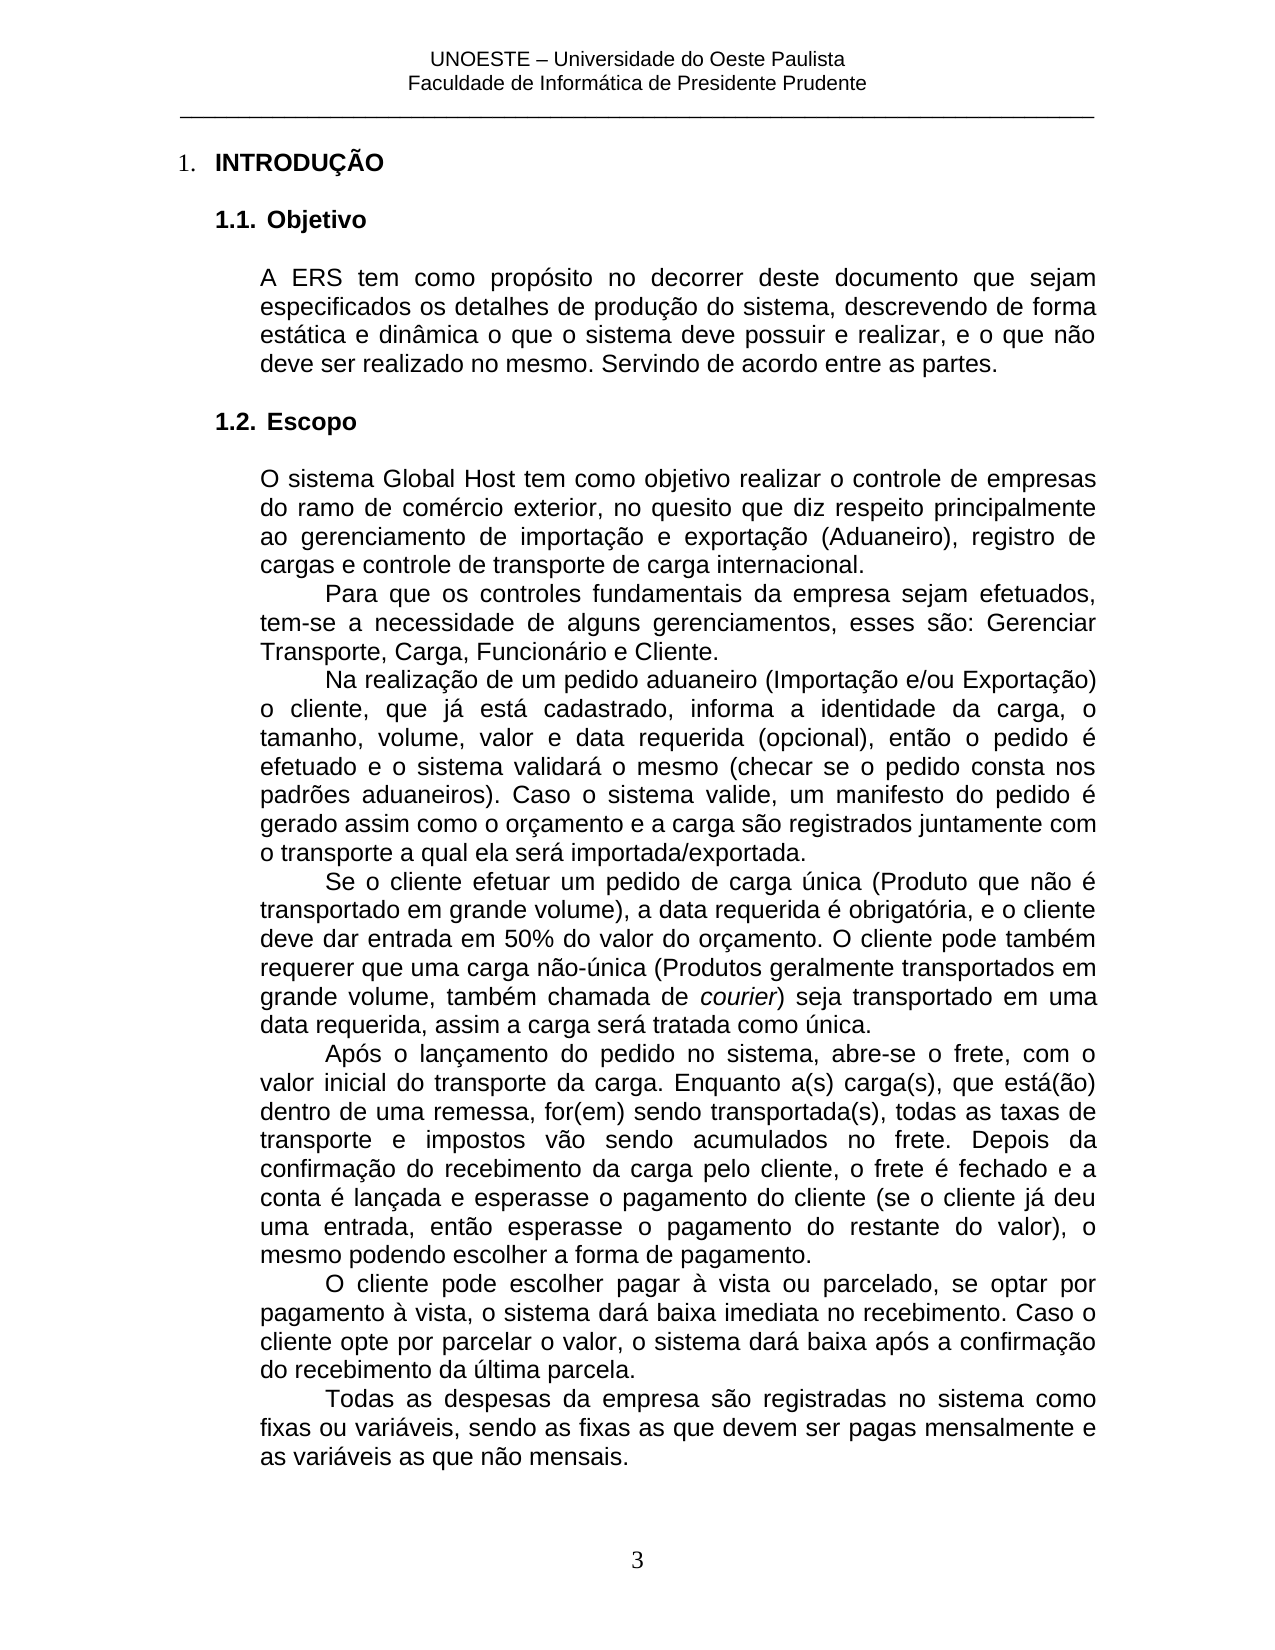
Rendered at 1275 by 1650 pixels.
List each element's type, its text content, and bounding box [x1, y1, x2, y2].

text O sistema Global Host tem como objetivo realizar o controle de empresas do ramo de comércio exterior, no quesito que diz respeito principalmente ao gerenciamento de importação e exportação (Aduaneiro), registro de cargas e controle de transporte de carga internacional. [260, 464, 1098, 579]
list Objetivo [215, 205, 1098, 234]
text O cliente pode escolher pagar à vista ou parcelado, se optar por pagamento à vista, o sistema dará baixa imediata no recebimento. Caso o cliente opte por parcelar o valor, o sistema dará baixa após a confirmação do recebimento da última parcela. [260, 1269, 1098, 1384]
list Escopo [215, 406, 1098, 435]
text A ERS tem como propósito no decorrer deste documento que sejam especificados os detalhes de produção do sistema, descrevendo de forma estática e dinâmica o que o sistema deve possuir e realizar, e o que não deve ser realizado no mesmo. Servindo de acordo entre as partes. [260, 234, 1098, 378]
text Para que os controles fundamentais da empresa sejam efetuados, tem-se a necessidade de alguns gerenciamentos, esses são: Gerenciar Transporte, Carga, Funcionário e Cliente. [260, 579, 1098, 665]
text Na realização de um pedido aduaneiro (Importação e/ou Exportação) o cliente, que já está cadastrado, informa a identidade da carga, o tamanho, volume, valor e data requerida (opcional), então o pedido é efetuado e o sistema validará o mesmo (checar se o pedido consta nos padrões aduaneiros). Caso o sistema valide, um manifesto do pedido é gerado assim como o orçamento e a carga são registrados juntamente com o transporte a qual ela será importada/exportada. [260, 665, 1098, 866]
list INTRODUÇÃO [177, 148, 1098, 176]
text Se o cliente efetuar um pedido de carga única (Produto que não é transportado em grande volume), a data requerida é obrigatória, e o cliente deve dar entrada em 50% do valor do orçamento. O cliente pode também requerer que uma carga não-única (Produtos geralmente transportados em grande volume, também chamada de courier) seja transportado em uma data requerida, assim a carga será tratada como única. [260, 866, 1098, 1039]
text Após o lançamento do pedido no sistema, abre-se o frete, com o valor inicial do transporte da carga. Enquanto a(s) carga(s), que está(ão) dentro de uma remessa, for(em) sendo transportada(s), todas as taxas de transporte e impostos vão sendo acumulados no frete. Depois da confirmação do recebimento da carga pelo cliente, o frete é fechado e a conta é lançada e esperasse o pagamento do cliente (se o cliente já deu uma entrada, então esperasse o pagamento do restante do valor), o mesmo podendo escolher a forma de pagamento. [260, 1039, 1098, 1269]
text Todas as despesas da empresa são registradas no sistema como fixas ou variáveis, sendo as fixas as que devem ser pagas mensalmente e as variáveis as que não mensais. [260, 1384, 1098, 1470]
